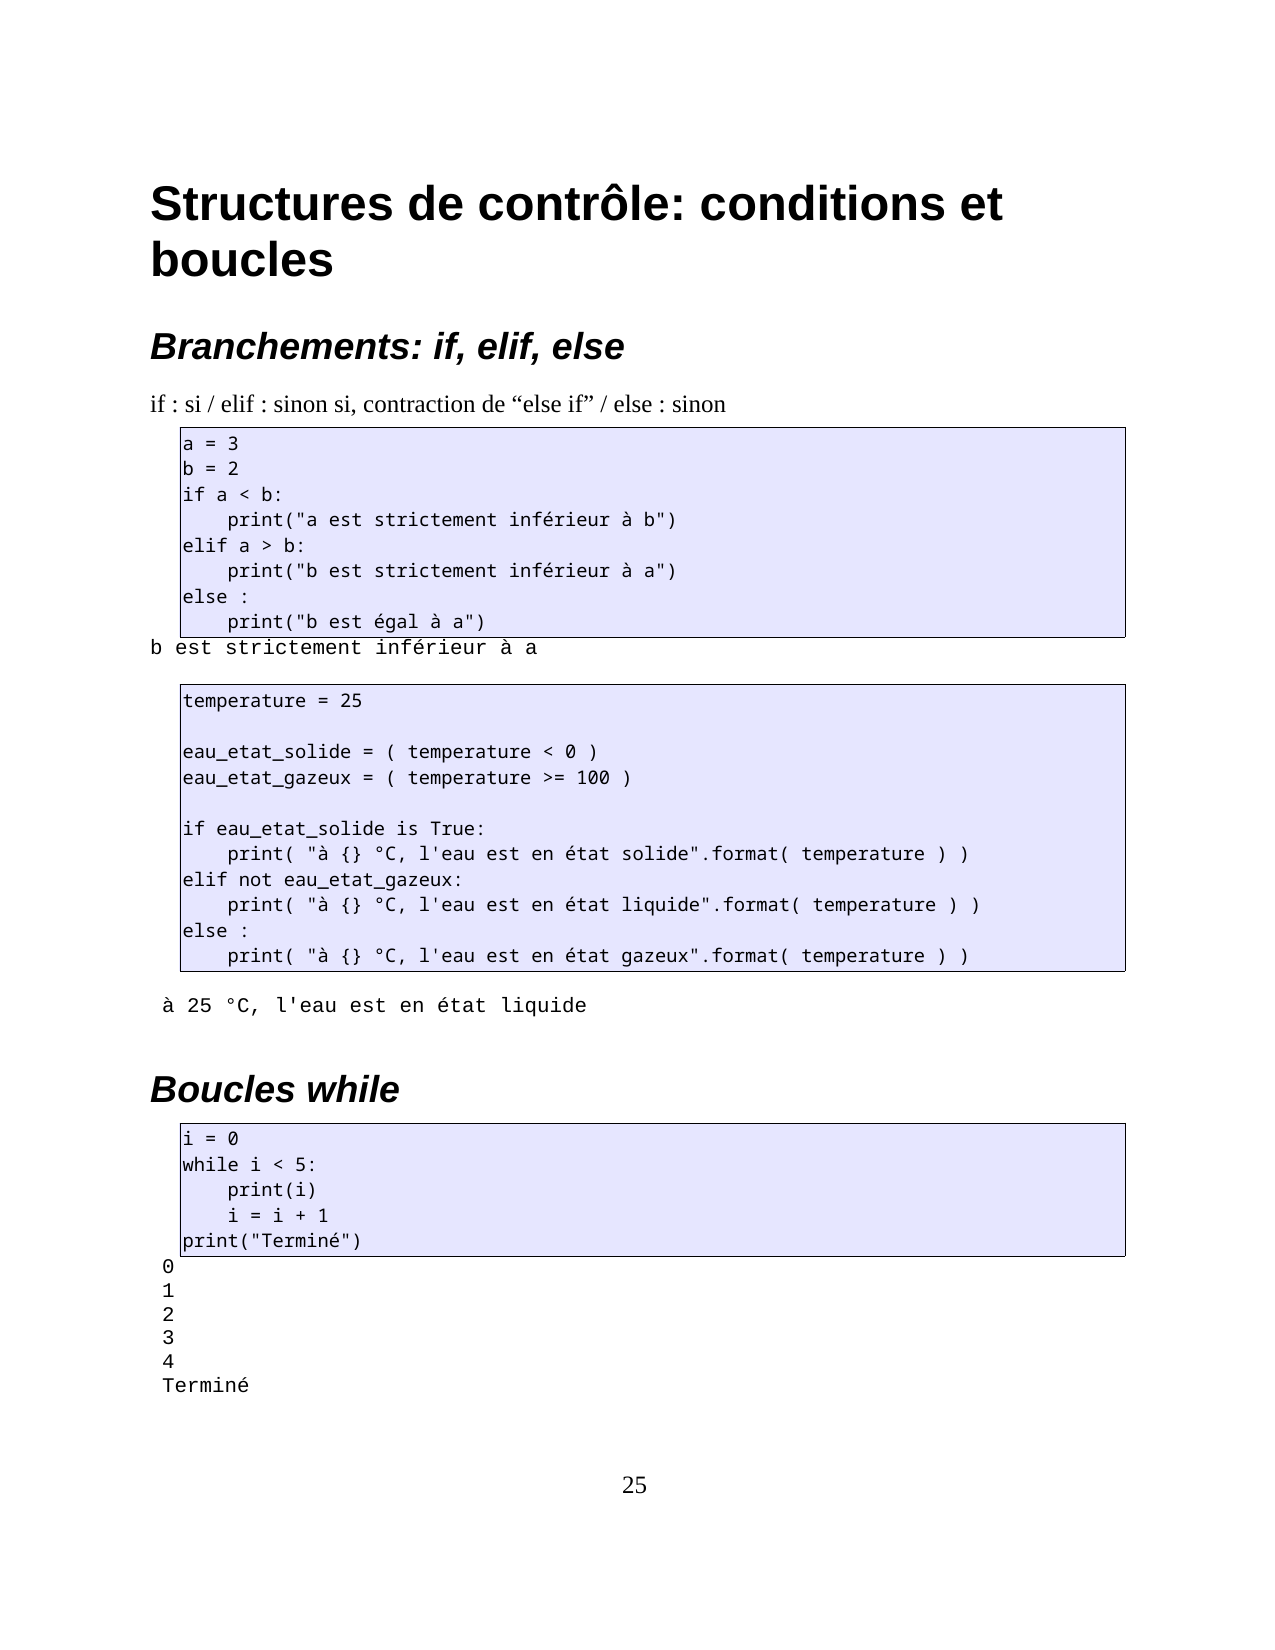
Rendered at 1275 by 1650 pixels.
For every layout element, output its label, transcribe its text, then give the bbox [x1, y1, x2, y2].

text 4 [162, 1351, 1125, 1374]
text 0 [162, 1256, 1125, 1280]
text eau_etat_solide = ( temperature < 0 ) [181, 735, 1125, 761]
text if a < b: [181, 478, 1125, 503]
text à 25 °C, l'eau est en état liquide [162, 995, 1125, 1018]
text print("b est strictement inférieur à a") [181, 554, 1125, 580]
text print( "à {} °C, l'eau est en état solide".format( temperature ) ) [181, 837, 1125, 863]
text a = 3 [181, 428, 1125, 452]
text else : [181, 580, 1125, 606]
text 1 [162, 1280, 1125, 1304]
text else : [181, 914, 1125, 939]
text b = 2 [181, 452, 1125, 478]
text 2 [162, 1304, 1125, 1327]
text 3 [162, 1327, 1125, 1351]
text if eau_etat_solide is True: [181, 812, 1125, 837]
text print( "à {} °C, l'eau est en état gazeux".format( temperature ) ) [181, 939, 1125, 971]
subtitle Boucles while [150, 1067, 1125, 1110]
text while i < 5: [181, 1148, 1125, 1174]
text elif a > b: [181, 529, 1125, 554]
subtitle Branchements: if, elif, else [150, 324, 1125, 368]
text Terminé [162, 1374, 1125, 1398]
text i = 0 [181, 1124, 1125, 1148]
text i = i + 1 [181, 1199, 1125, 1225]
text print( "à {} °C, l'eau est en état liquide".format( temperature ) ) [181, 888, 1125, 914]
text b est strictement inférieur à a [150, 637, 1125, 661]
text print("Terminé") [181, 1225, 1125, 1256]
text eau_etat_gazeux = ( temperature >= 100 ) [181, 761, 1125, 786]
text if : si / elif : sinon si, contraction de “else if” / else : sinon [150, 389, 1125, 418]
subtitle Structures de contrôle: conditions et boucles [150, 175, 1125, 287]
text temperature = 25 [181, 685, 1125, 710]
text print(i) [181, 1174, 1125, 1199]
text print("a est strictement inférieur à b") [181, 503, 1125, 529]
text print("b est égal à a") [181, 606, 1125, 637]
text elif not eau_etat_gazeux: [181, 863, 1125, 888]
